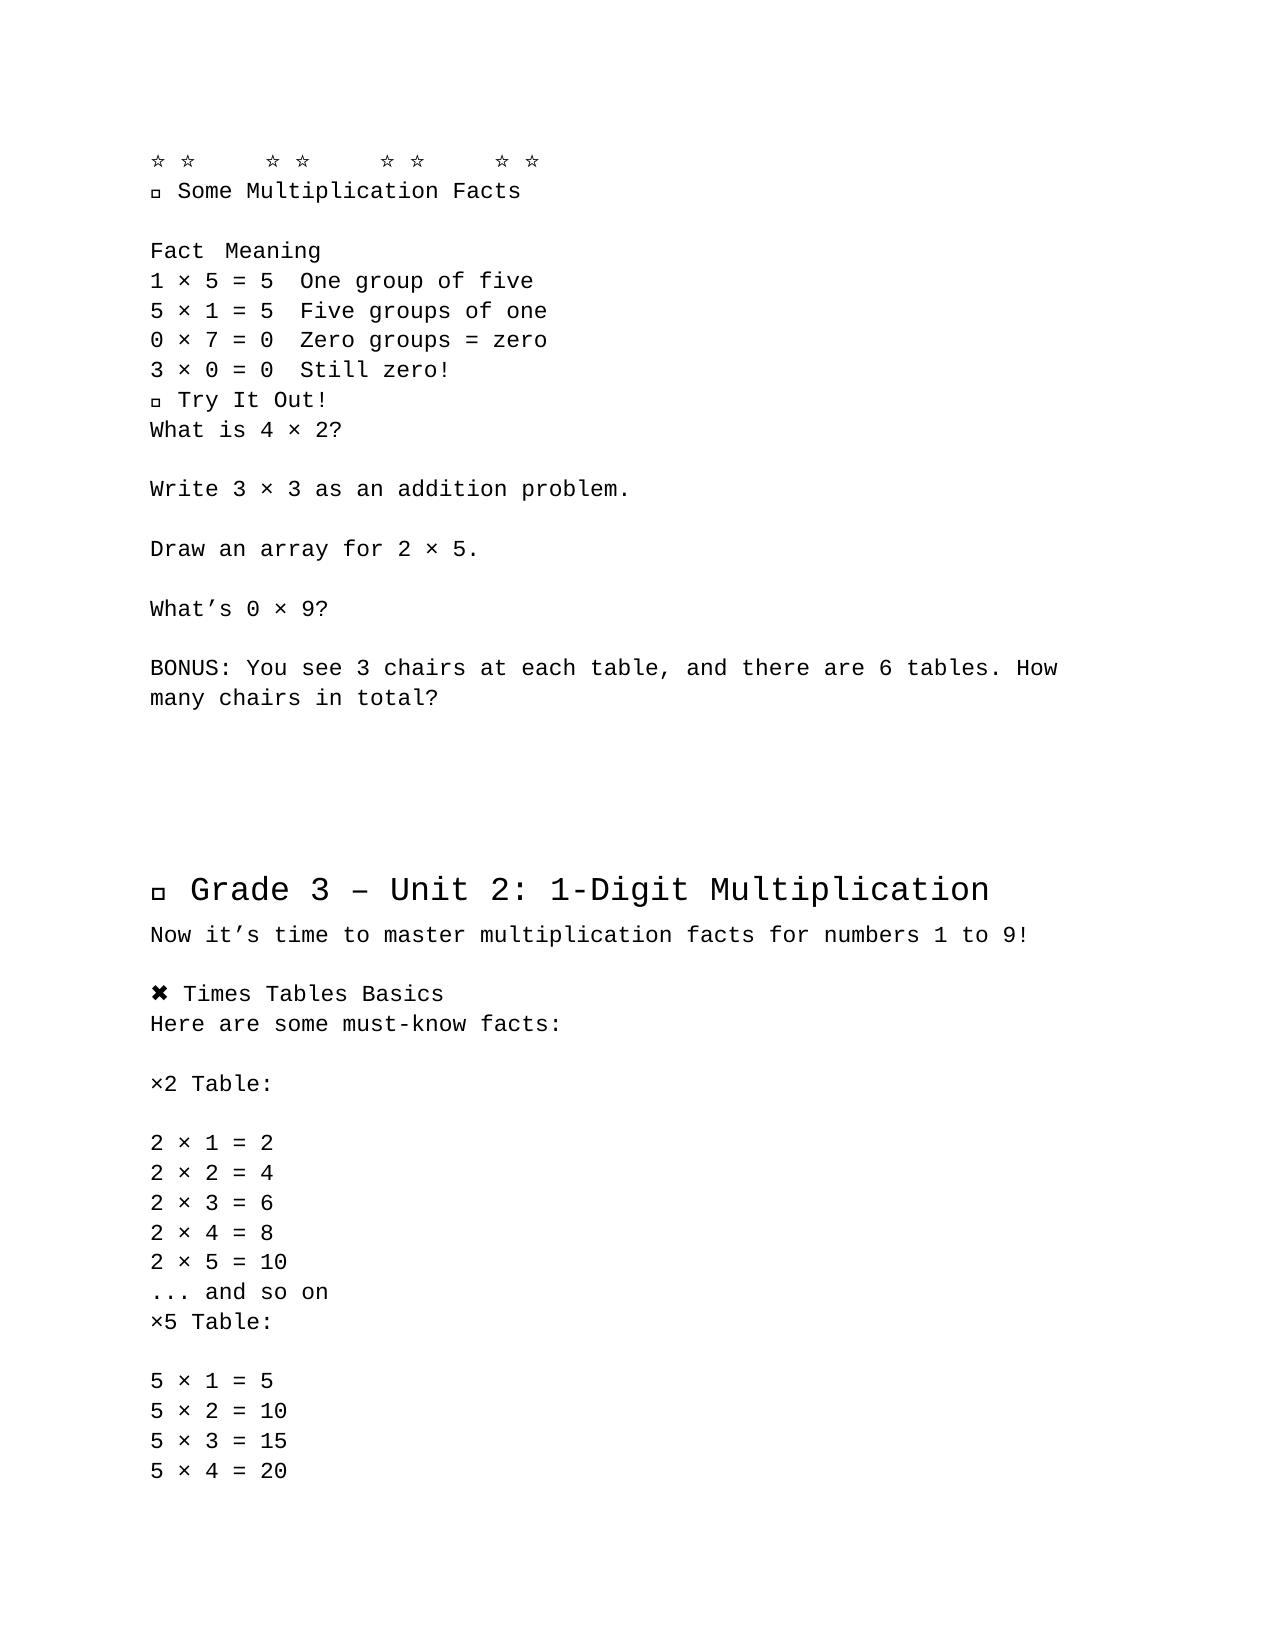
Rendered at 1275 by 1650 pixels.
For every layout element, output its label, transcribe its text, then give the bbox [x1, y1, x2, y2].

text Here are some must-know facts: [150, 1012, 1125, 1038]
text BONUS: You see 3 chairs at each table, and there are 6 tables. How many chairs in total? [150, 656, 1125, 712]
text 0 × 7 = 0 Zero groups = zero [150, 329, 1125, 355]
text What’s 0 × 9? [150, 597, 1125, 623]
text ×5 Table: [150, 1310, 1125, 1336]
text 🧠 Try It Out! [150, 388, 1125, 414]
text 5 × 1 = 5 [150, 1370, 1125, 1396]
text 2 × 5 = 10 [150, 1251, 1125, 1277]
text ... and so on [150, 1281, 1125, 1306]
text ×2 Table: [150, 1072, 1125, 1098]
text 5 × 2 = 10 [150, 1400, 1125, 1426]
text 🎯 Some Multiplication Facts [150, 180, 1125, 206]
text Now it’s time to master multiplication facts for numbers 1 to 9! [150, 923, 1125, 949]
text 2 × 4 = 8 [150, 1221, 1125, 1247]
text 2 × 2 = 4 [150, 1161, 1125, 1187]
text 5 × 1 = 5 Five groups of one [150, 299, 1125, 325]
text 2 × 1 = 2 [150, 1132, 1125, 1157]
text ✖️ Times Tables Basics [150, 983, 1125, 1008]
text 5 × 3 = 15 [150, 1429, 1125, 1455]
text What is 4 × 2? [150, 418, 1125, 444]
text Draw an array for 2 × 5. [150, 537, 1125, 563]
text Fact Meaning [150, 239, 1125, 265]
text 5 × 4 = 20 [150, 1459, 1125, 1485]
text Write 3 × 3 as an addition problem. [150, 478, 1125, 504]
subtitle 🧮 Grade 3 – Unit 2: 1-Digit Multiplication [150, 873, 1125, 911]
text 2 × 3 = 6 [150, 1191, 1125, 1217]
text 1 × 5 = 5 One group of five [150, 269, 1125, 295]
text ⭐ ⭐ ⭐ ⭐ ⭐ ⭐ ⭐ ⭐ [150, 150, 1125, 176]
text 3 × 0 = 0 Still zero! [150, 358, 1125, 384]
